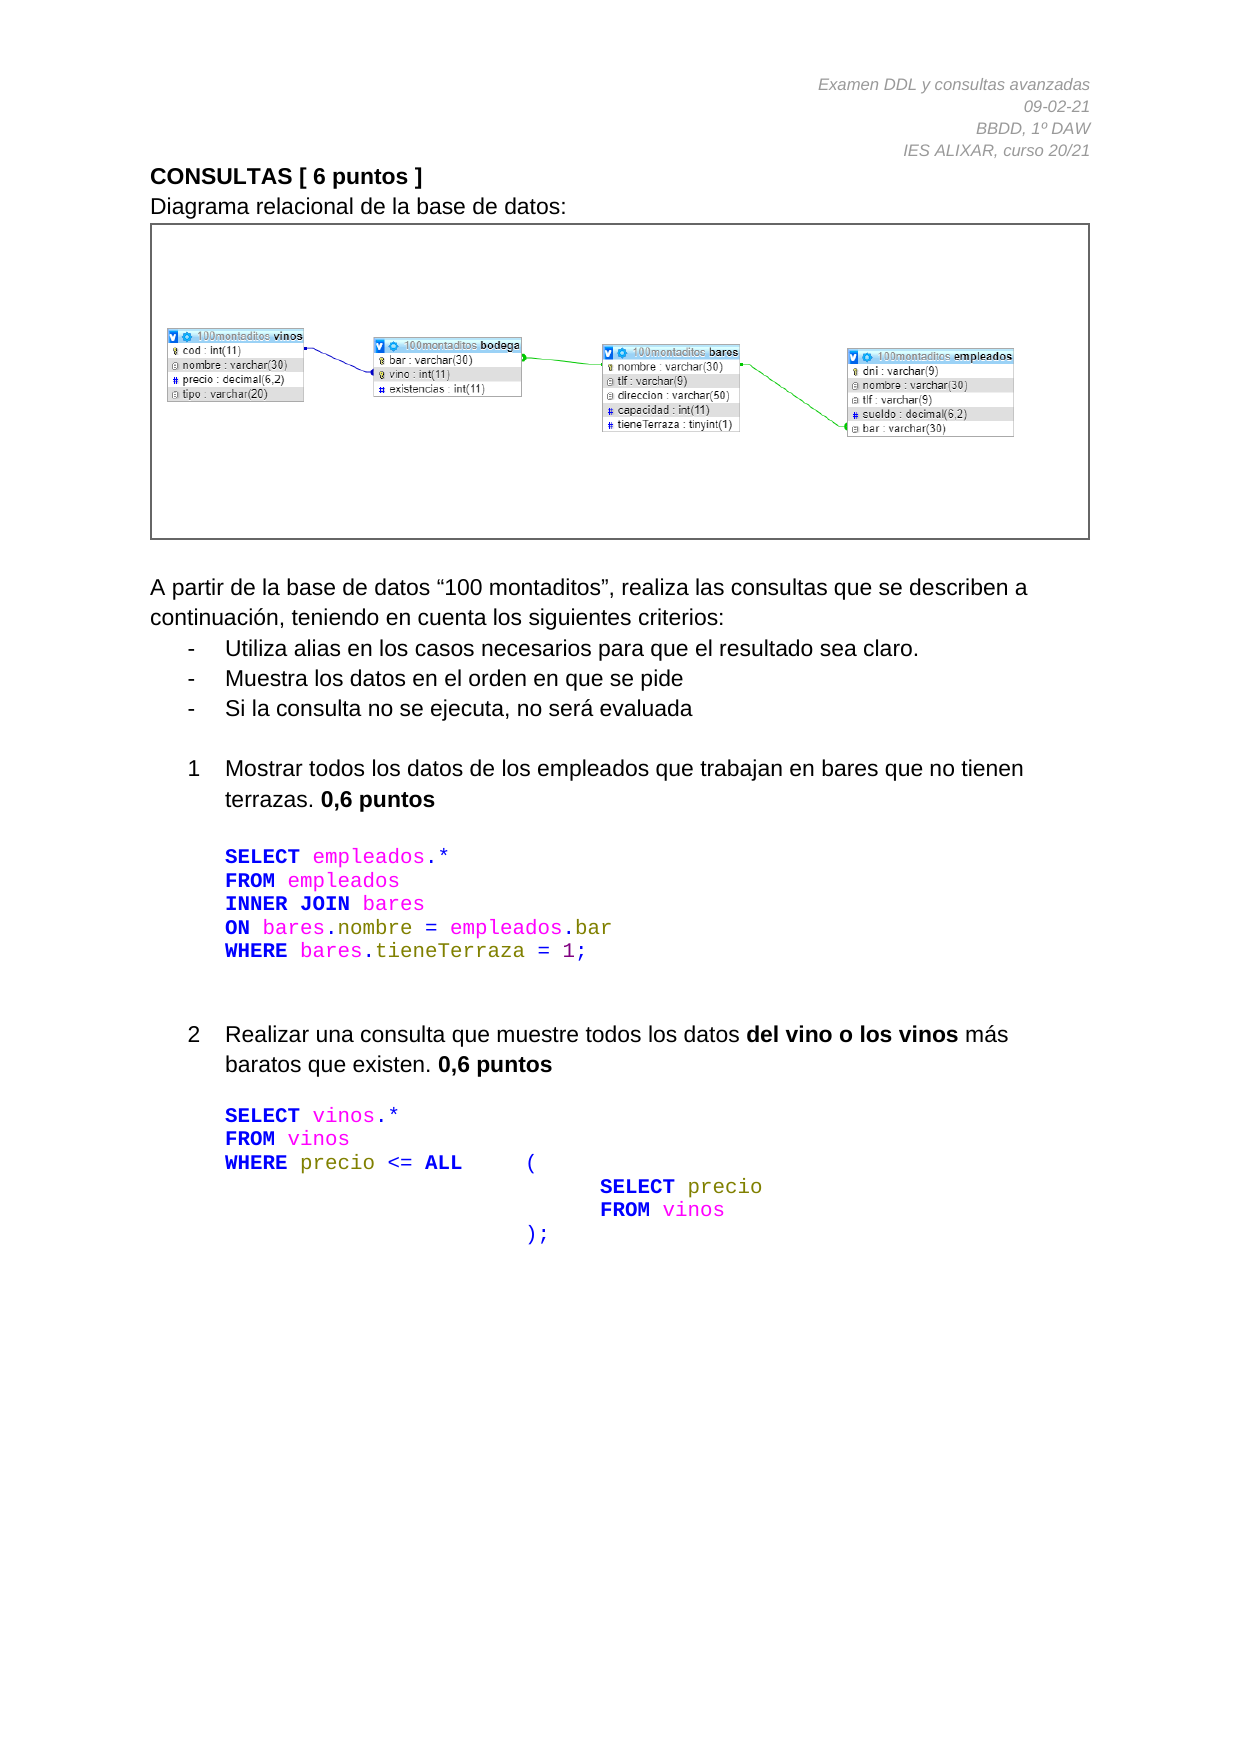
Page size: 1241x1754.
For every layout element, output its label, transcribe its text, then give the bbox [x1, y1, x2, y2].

text Diagrama relacional de la base de datos: [150, 193, 1090, 219]
text SELECT vinos.* [187, 1105, 1090, 1128]
text FROM vinos [150, 1128, 1090, 1152]
text CONSULTAS [ 6 puntos ] [150, 163, 1090, 189]
text SELECT empleados.* [187, 846, 1090, 869]
list Muestra los datos en el orden en que se pide [187, 665, 1090, 691]
text WHERE bares.tieneTerraza = 1; [150, 941, 1090, 964]
text ); [150, 1223, 1090, 1247]
text WHERE precio <= ALL ( [150, 1152, 1090, 1176]
list Si la consulta no se ejecuta, no será evaluada [187, 695, 1090, 721]
text INNER JOIN bares [150, 893, 1090, 917]
picture [152, 225, 1088, 538]
list Utiliza alias en los casos necesarios para que el resultado sea claro. [187, 634, 1090, 661]
text SELECT precio [150, 1176, 1090, 1199]
text A partir de la base de datos “100 montaditos”, realiza las consultas que se describen a continuación, teniendo en cuenta los siguientes criterios: [150, 574, 1090, 631]
list Mostrar todos los datos de los empleados que trabajan en bares que no tienen terrazas. 0,6 puntos [187, 755, 1090, 812]
list Realizar una consulta que muestre todos los datos del vino o los vinos más baratos que existen. 0,6 puntos [187, 1021, 1090, 1077]
text ON bares.nombre = empleados.bar [150, 917, 1090, 941]
text FROM empleados [150, 869, 1090, 893]
text FROM vinos [150, 1199, 1090, 1223]
